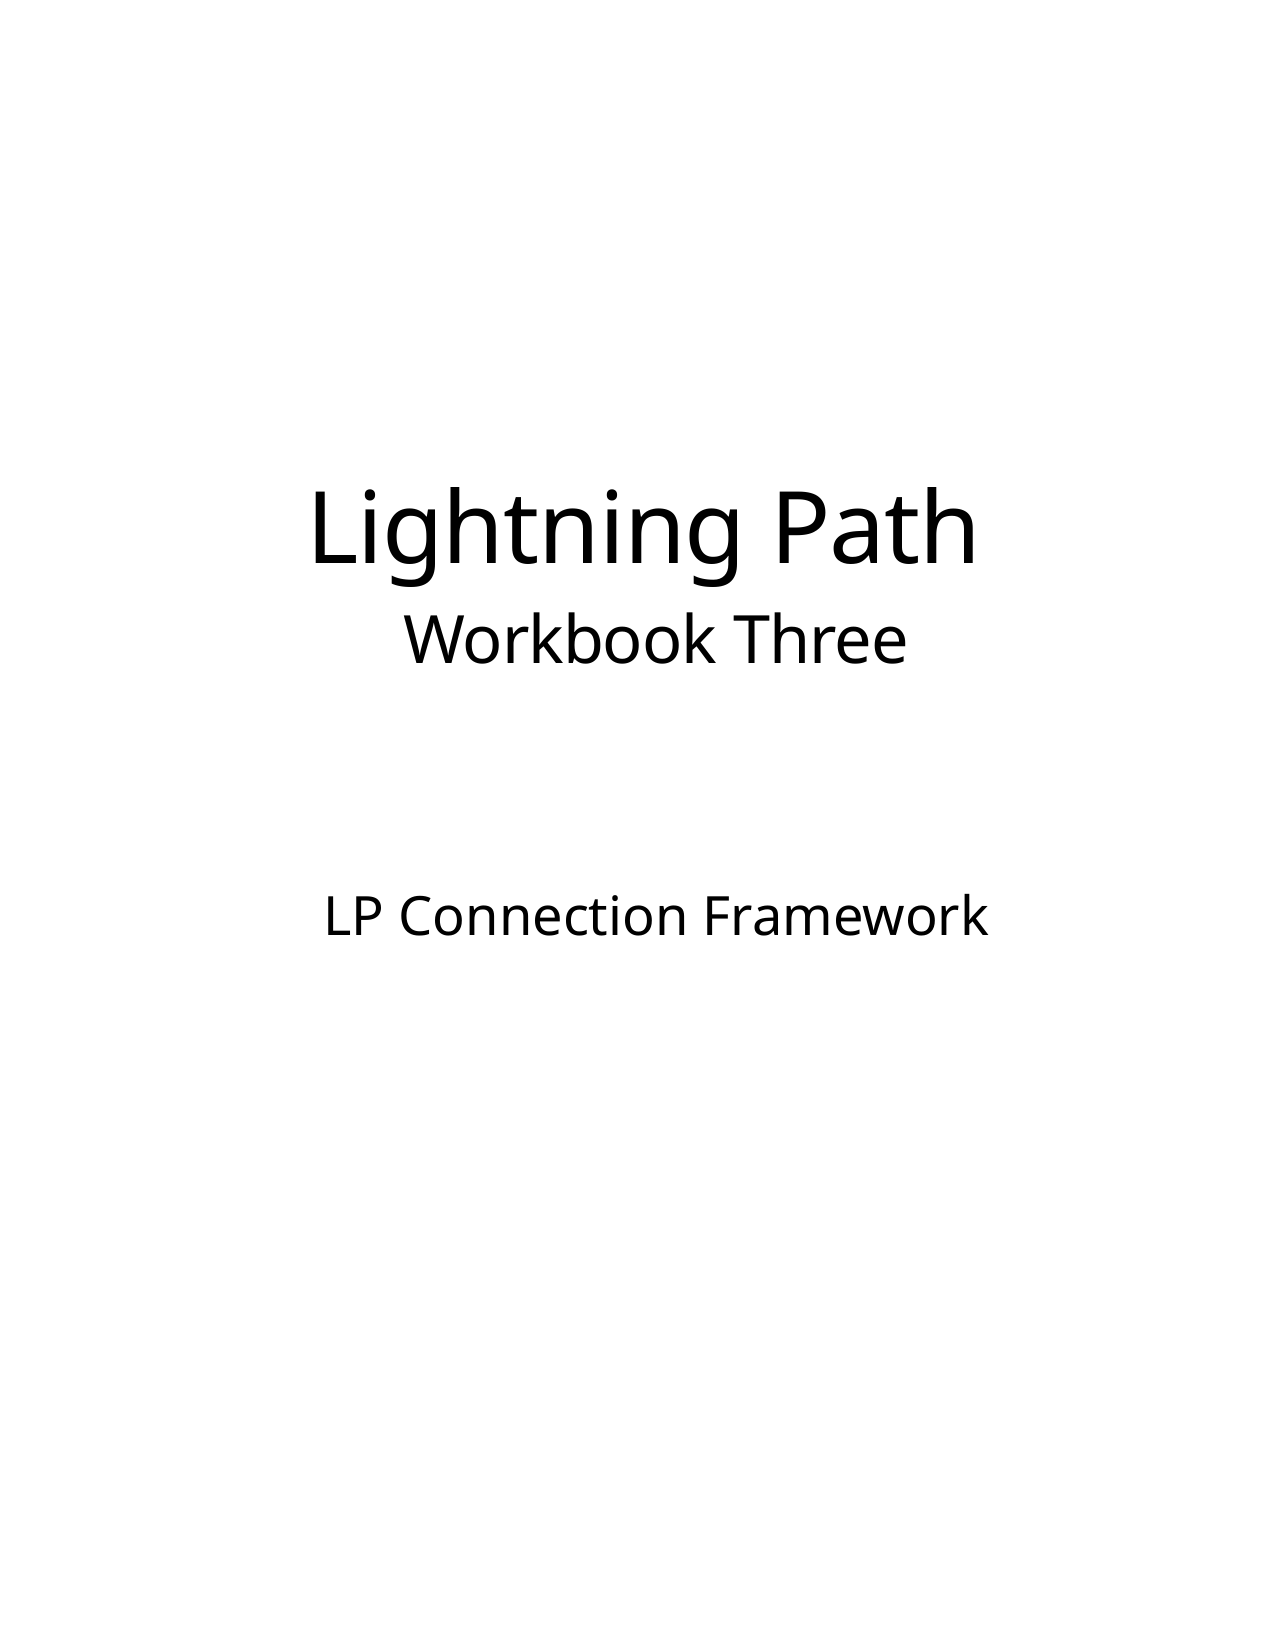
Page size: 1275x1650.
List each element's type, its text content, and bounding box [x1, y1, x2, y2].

title Lightning Path Workbook Three [187, 456, 1125, 683]
text LP Connection Framework [187, 878, 1125, 952]
text [187, 1364, 1125, 1404]
